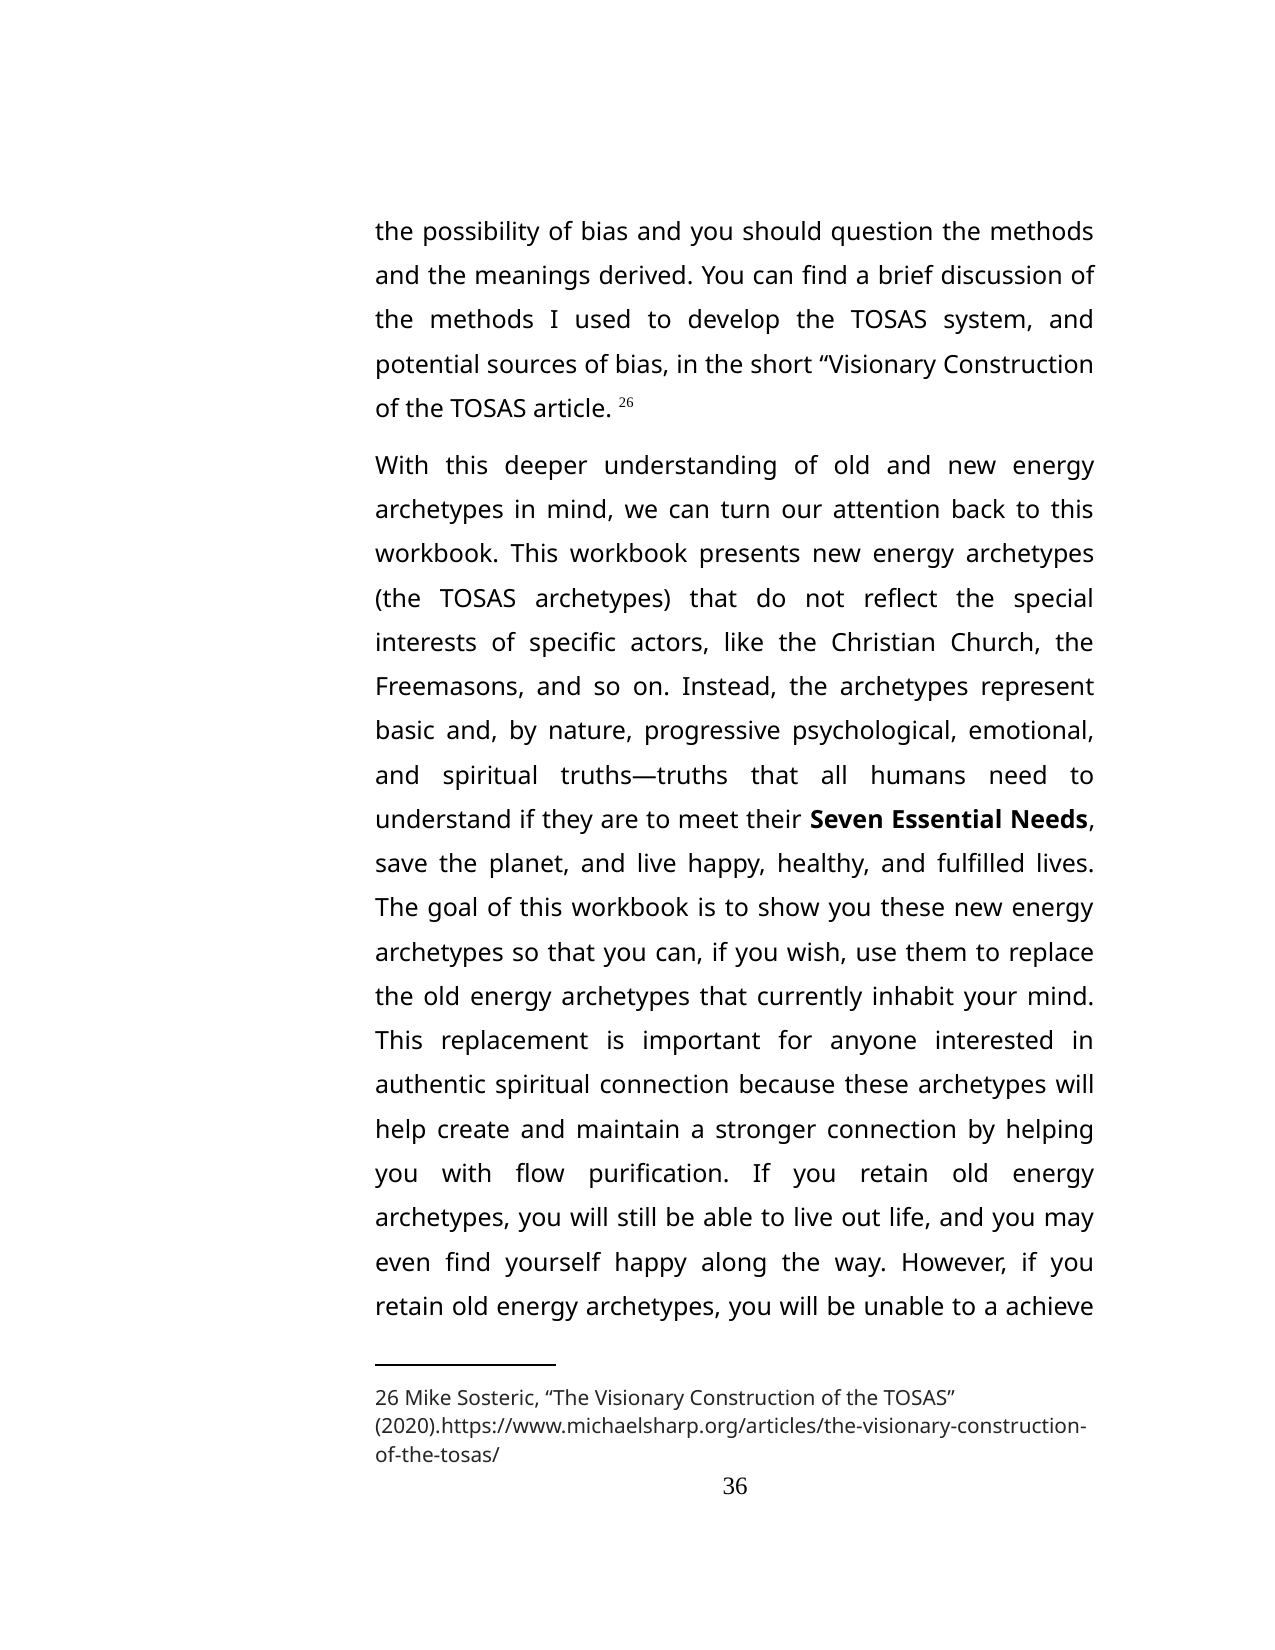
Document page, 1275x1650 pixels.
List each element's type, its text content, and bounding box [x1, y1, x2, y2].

text With this deeper understanding of old and new energy archetypes in mind, we can turn our attention back to this workbook. This workbook presents new energy archetypes (the TOSAS archetypes) that do not reflect the special interests of specific actors, like the Christian Church, the Freemasons, and so on. Instead, the archetypes represent basic and, by nature, progressive psychological, emotional, and spiritual truths—truths that all humans need to understand if they are to meet their Seven Essential Needs, save the planet, and live happy, healthy, and fulfilled lives. The goal of this workbook is to show you these new energy archetypes so that you can, if you wish, use them to replace the old energy archetypes that currently inhabit your mind. This replacement is important for anyone interested in authentic spiritual connection because these archetypes will help create and maintain a stronger connection by helping you with flow purification. If you retain old energy archetypes, you will still be able to live out life, and you may even find yourself happy along the way. However, if you retain old energy archetypes, you will be unable to a achieve [375, 447, 1095, 1323]
text Mike Sosteric, “The Visionary Construction of the TOSAS” (2020).https://www.michaelsharp.org/articles/the-visionary-construction-of-the-tosas/ [500, 1383, 1095, 1468]
text the possibility of bias and you should question the methods and the meanings derived. You can find a brief discussion of the methods I used to develop the TOSAS system, and potential sources of bias, in the short “Visionary Construction of the TOSAS article. [375, 213, 1095, 425]
